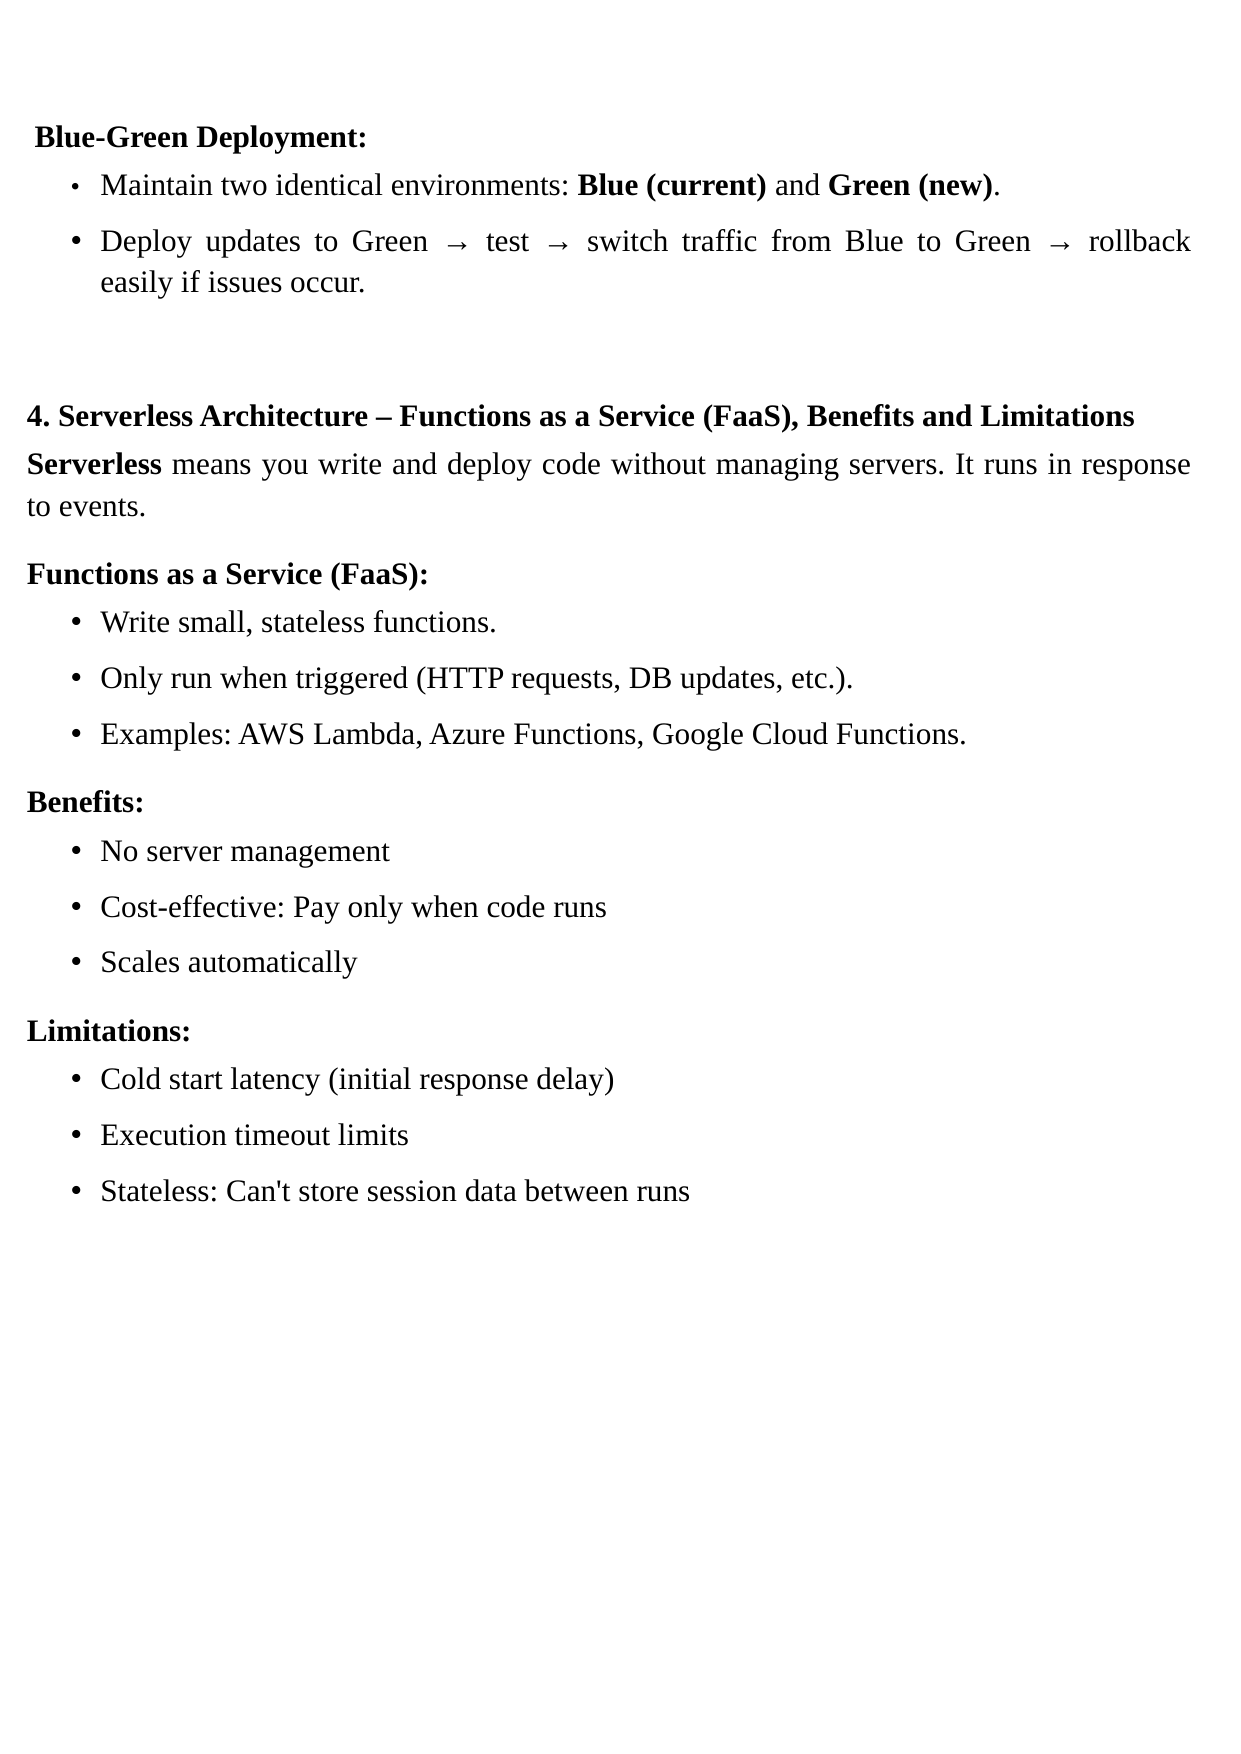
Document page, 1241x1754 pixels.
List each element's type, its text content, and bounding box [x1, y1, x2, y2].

text Serverless means you write and deploy code without managing servers. It runs in response to events. [27, 446, 1193, 523]
list Execution timeout limits [71, 1116, 1193, 1152]
list Cost-effective: Pay only when code runs [71, 888, 1193, 924]
subtitle Limitations: [27, 1012, 1193, 1048]
list Write small, stateless functions. [71, 603, 1193, 639]
subtitle Benefits: [27, 783, 1193, 819]
list No server management [71, 832, 1193, 868]
subtitle 4. Serverless Architecture – Functions as a Service (FaaS), Benefits and Limitations [27, 397, 1193, 433]
list Scales automatically [71, 944, 1193, 979]
list Only run when triggered (HTTP requests, DB updates, etc.). [71, 659, 1193, 695]
list Maintain two identical environments: Blue (current) and Green (new). [71, 167, 1193, 202]
list Cold start latency (initial response delay) [71, 1060, 1193, 1096]
subtitle Blue-Green Deployment: [27, 118, 1193, 154]
list Deploy updates to Green → test → switch traffic from Blue to Green → rollback easily if issues occur. [71, 222, 1193, 299]
subtitle Functions as a Service (FaaS): [27, 555, 1193, 591]
list Stateless: Can't store session data between runs [71, 1172, 1193, 1208]
list Examples: AWS Lambda, Azure Functions, Google Cloud Functions. [71, 715, 1193, 751]
